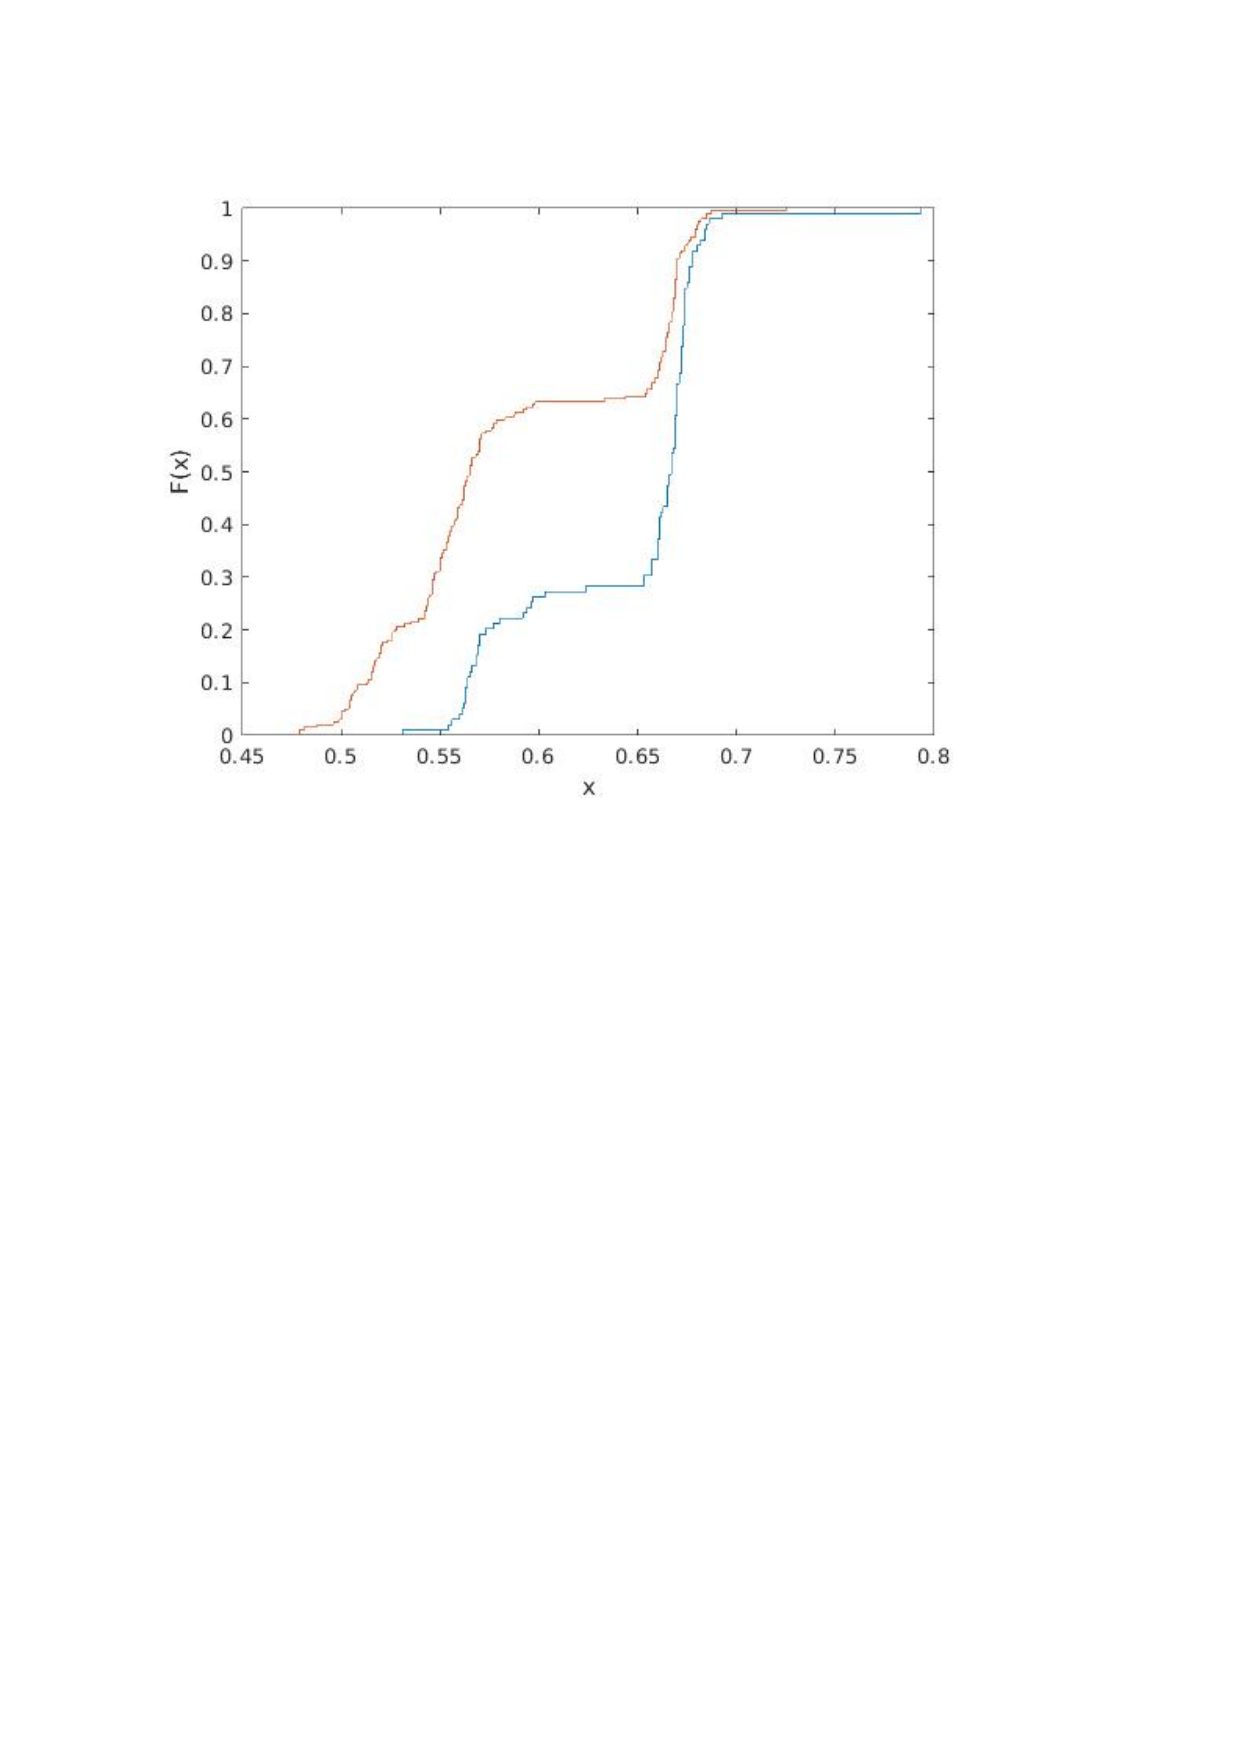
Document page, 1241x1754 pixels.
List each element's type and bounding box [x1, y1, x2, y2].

picture [127, 160, 1019, 806]
